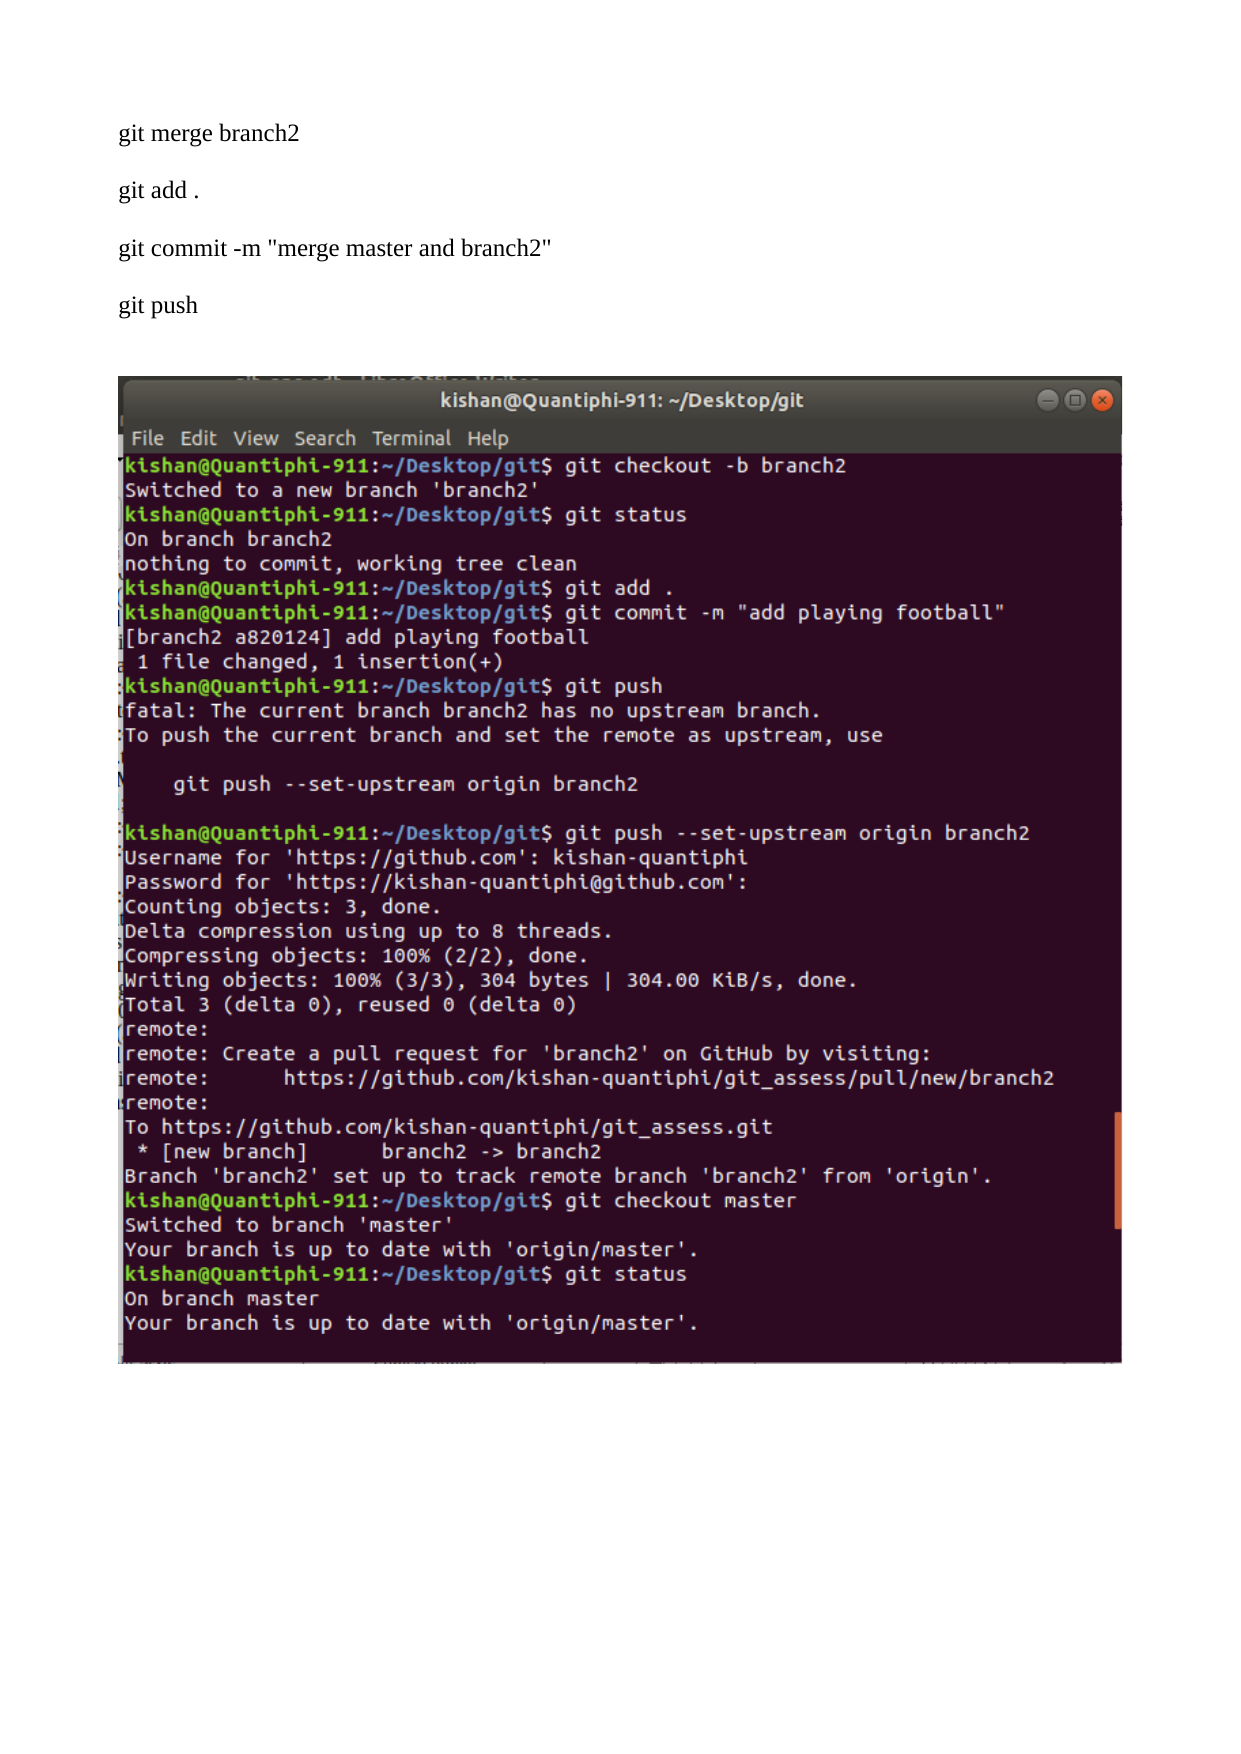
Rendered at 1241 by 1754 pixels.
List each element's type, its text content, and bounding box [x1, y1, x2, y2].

text git commit -m "merge master and branch2" [118, 233, 1122, 262]
text git add . [118, 176, 1122, 204]
picture [118, 376, 1123, 1364]
text git merge branch2 [118, 118, 1122, 147]
text git push [118, 291, 1122, 319]
